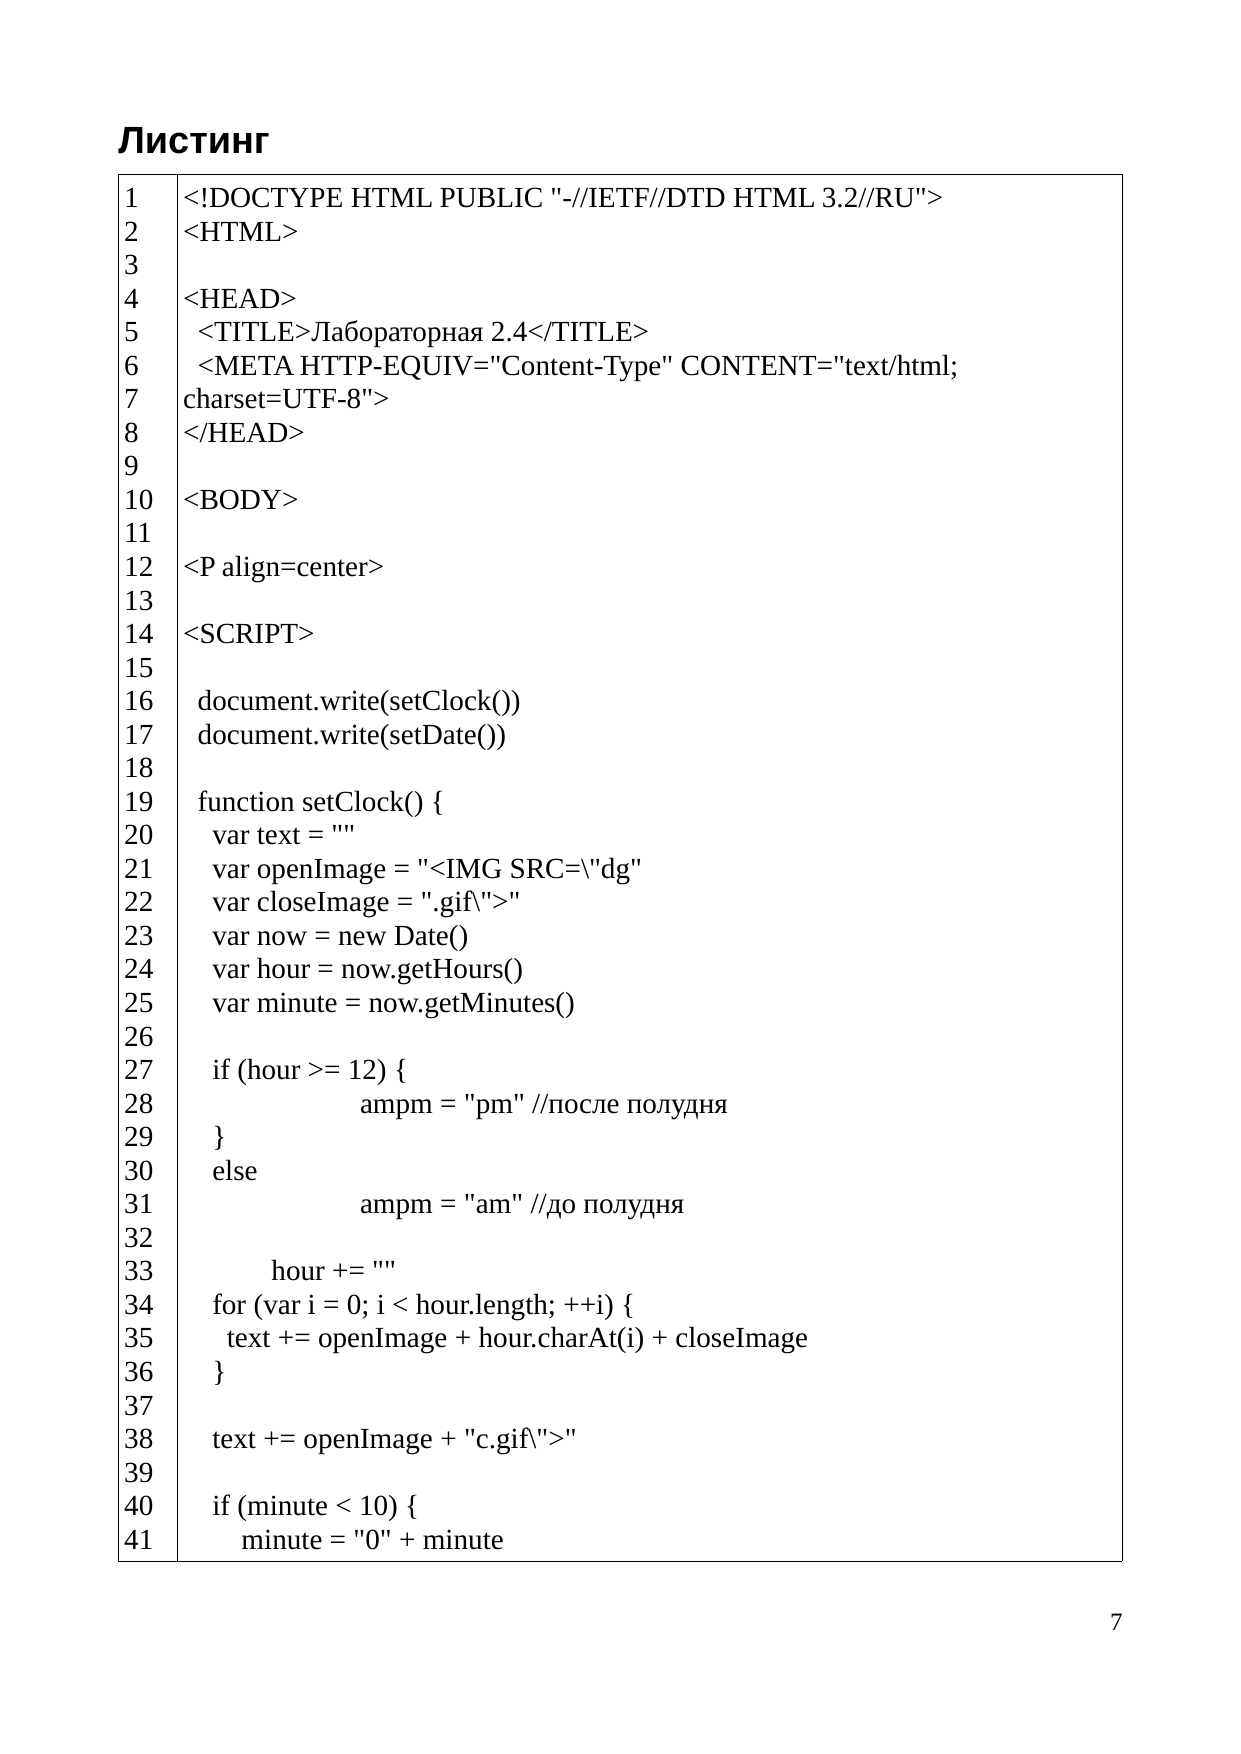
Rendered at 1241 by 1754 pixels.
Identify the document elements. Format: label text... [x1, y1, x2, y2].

table_header 1 2 3 4 5 6 7 8 9 10 11 12 13 14 15 16 17 18 19 20 21 22 23 24 25 26 27 28 29 30 31 32 33 34 35 36 37 38 39 40 41 [119, 175, 177, 1561]
subtitle Листинг [118, 118, 1122, 162]
table_header <!DOCTYPE HTML PUBLIC "-//IETF//DTD HTML 3.2//RU"> <HTML> <HEAD> <TITLE>Лабораторная 2.4</TITLE> <META HTTP-EQUIV="Content-Type" CONTENT="text/html; charset=UTF-8"> </HEAD> <BODY> <P align=center> <SCRIPT> document.write(setClock()) document.write(setDate()) function setClock() { var text = "" var openImage = "<IMG SRC=\"dg" var closeImage = ".gif\">" var now = new Date() var hour = now.getHours() var minute = now.getMinutes() if (hour >= 12) { ampm = "pm" //после полудня } else ampm = "am" //до полудня hour += "" for (var i = 0; i < hour.length; ++i) { text += openImage + hour.charAt(i) + closeImage } text += openImage + "c.gif\">" if (minute < 10) { minute = "0" + minute [178, 175, 1122, 1561]
